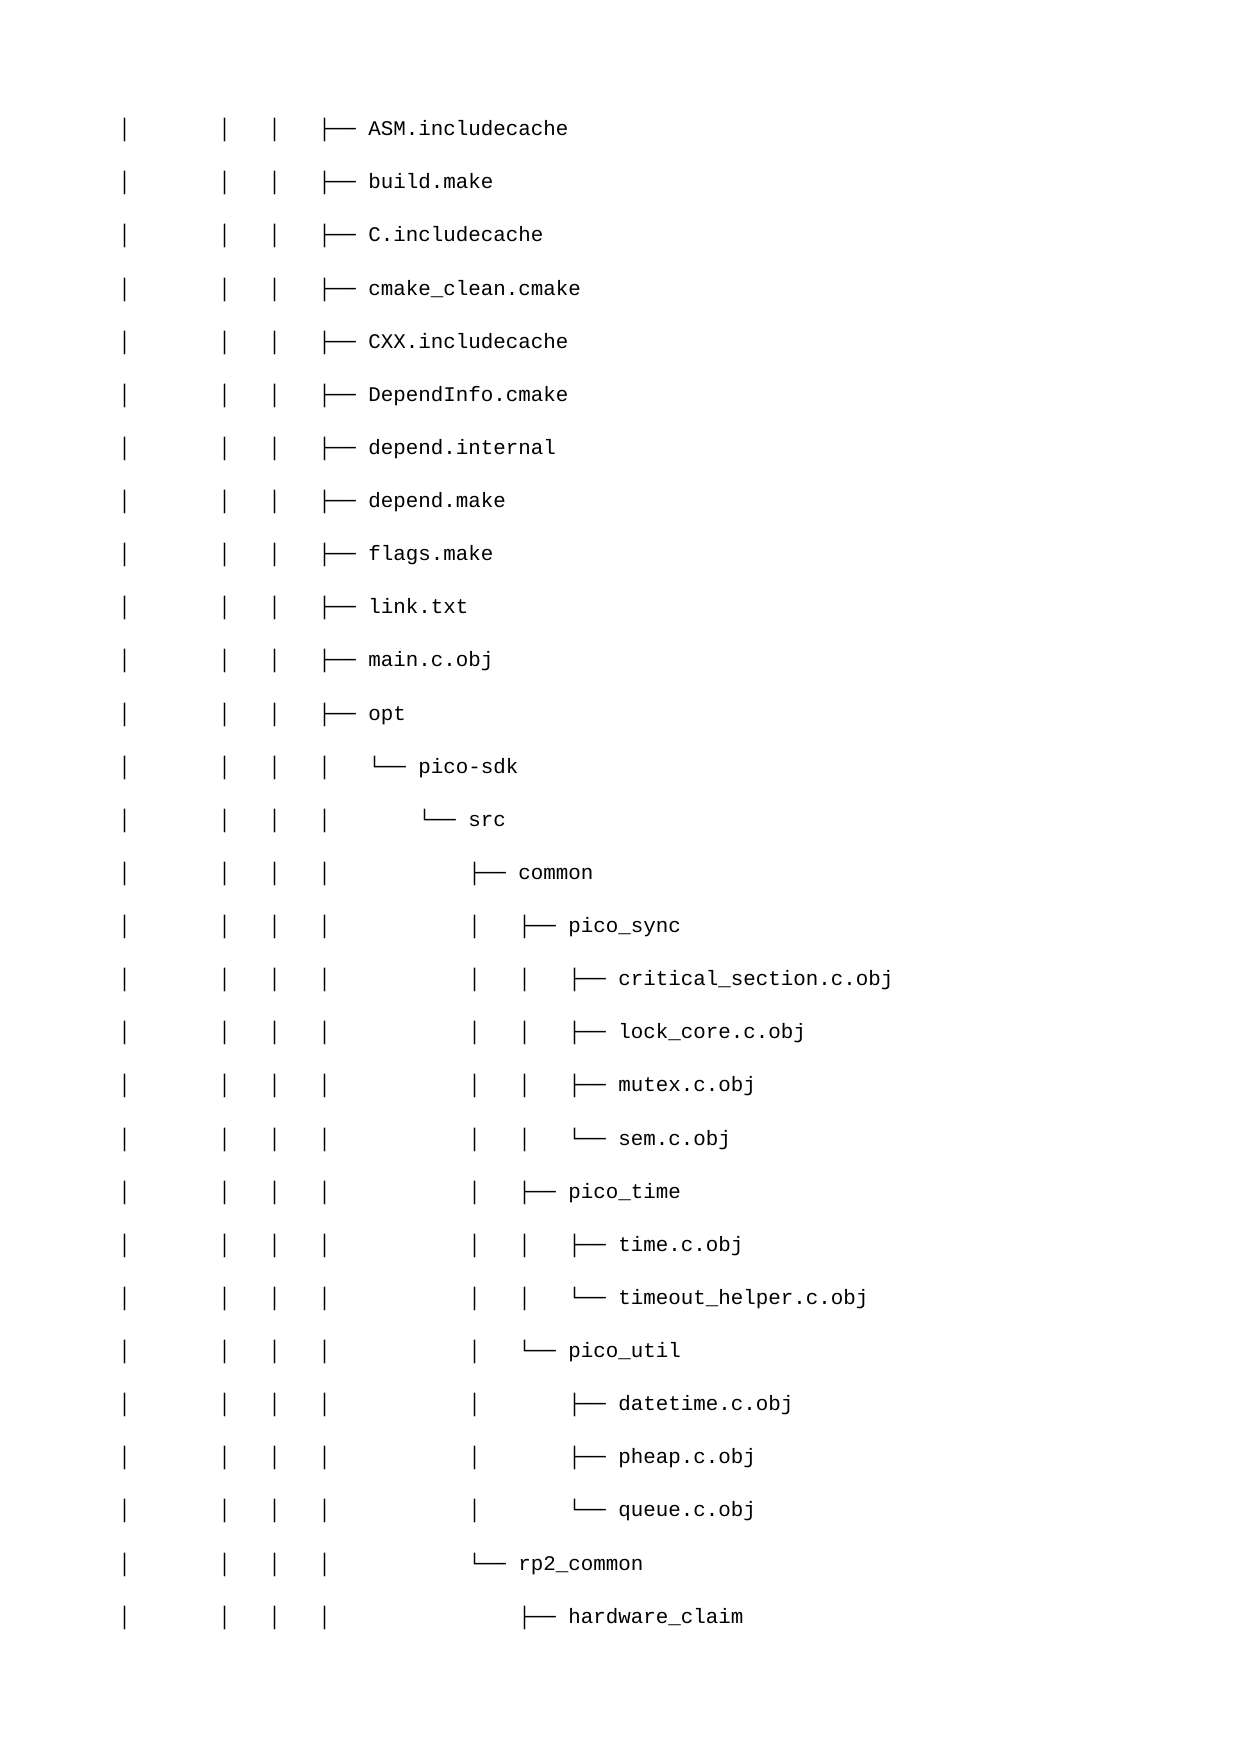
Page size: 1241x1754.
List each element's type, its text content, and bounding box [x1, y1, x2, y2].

text │ │ │ │ │ │ ├── time.c.obj [325, 1234, 474, 1257]
text │ │ │ │ │ │ ├── time.c.obj [575, 1234, 1122, 1257]
text │ │ │ │ └── pico-sdk [275, 756, 324, 779]
text │ │ │ │ │ │ ├── time.c.obj [225, 1234, 274, 1257]
text │ │ │ │ │ ├── pico_time [475, 1181, 524, 1204]
text │ │ │ │ └── rp2_common [118, 1552, 1122, 1576]
text │ │ │ │ │ │ ├── mutex.c.obj [118, 1074, 1122, 1098]
text │ │ │ │ │ │ └── timeout_helper.c.obj [118, 1287, 1122, 1311]
text │ │ │ ├── opt [118, 702, 1122, 726]
text │ │ │ │ └── pico-sdk [325, 756, 1122, 779]
text │ │ │ │ └── pico-sdk [125, 756, 224, 779]
text │ │ │ ├── CXX.includecache [125, 331, 224, 354]
text │ │ │ ├── main.c.obj [118, 649, 1122, 673]
text │ │ │ │ │ └── queue.c.obj [118, 1499, 1122, 1523]
text │ │ │ │ │ │ ├── time.c.obj [475, 1234, 524, 1257]
text │ │ │ │ │ ├── pico_time [525, 1181, 1122, 1204]
text │ │ │ ├── build.make [118, 171, 1122, 195]
text │ │ │ │ │ │ ├── time.c.obj [275, 1234, 324, 1257]
text │ │ │ │ │ │ ├── lock_core.c.obj [118, 1021, 1122, 1045]
text │ │ │ ├── ASM.includecache [118, 118, 1122, 142]
text │ │ │ │ └── src [125, 809, 224, 832]
text │ │ │ │ └── src [225, 809, 274, 832]
text │ │ │ │ │ └── pico_util [118, 1340, 1122, 1364]
text │ │ │ │ │ ├── pico_time [225, 1181, 274, 1204]
text │ │ │ │ │ ├── pheap.c.obj [118, 1446, 1122, 1470]
text │ │ │ │ ├── common [118, 862, 1122, 886]
text │ │ │ │ │ │ ├── critical_section.c.obj [118, 968, 1122, 992]
text │ │ │ ├── CXX.includecache [225, 331, 274, 354]
text │ │ │ ├── cmake_clean.cmake [118, 277, 1122, 301]
text │ │ │ ├── depend.make [118, 490, 1122, 514]
text │ │ │ │ │ │ ├── time.c.obj [525, 1234, 574, 1257]
text │ │ │ │ │ ├── pico_time [125, 1181, 224, 1204]
text │ │ │ │ │ │ ├── time.c.obj [125, 1234, 224, 1257]
text │ │ │ ├── C.includecache [118, 224, 1122, 248]
text │ │ │ │ ├── hardware_claim [225, 1606, 274, 1629]
text │ │ │ │ │ │ └── sem.c.obj [118, 1127, 1122, 1151]
text │ │ │ │ ├── hardware_claim [325, 1606, 524, 1629]
text │ │ │ │ │ ├── datetime.c.obj [118, 1393, 1122, 1417]
text │ │ │ ├── DependInfo.cmake [125, 384, 224, 407]
text │ │ │ ├── DependInfo.cmake [225, 384, 274, 407]
text │ │ │ ├── DependInfo.cmake [325, 384, 1122, 407]
text │ │ │ │ └── pico-sdk [225, 756, 274, 779]
text │ │ │ │ │ ├── pico_time [275, 1181, 324, 1204]
text │ │ │ │ ├── hardware_claim [275, 1606, 324, 1629]
text │ │ │ ├── link.txt [118, 596, 1122, 620]
text │ │ │ ├── DependInfo.cmake [275, 384, 324, 407]
text │ │ │ │ ├── hardware_claim [525, 1606, 1122, 1629]
text │ │ │ │ └── src [325, 809, 1122, 832]
text │ │ │ ├── flags.make [118, 543, 1122, 567]
text │ │ │ │ │ ├── pico_time [325, 1181, 474, 1204]
text │ │ │ │ │ ├── pico_sync [118, 915, 1122, 939]
text │ │ │ ├── depend.internal [118, 437, 1122, 461]
text │ │ │ ├── CXX.includecache [275, 331, 324, 354]
text │ │ │ │ ├── hardware_claim [125, 1606, 224, 1629]
text │ │ │ ├── CXX.includecache [325, 331, 1122, 354]
text │ │ │ │ └── src [275, 809, 324, 832]
